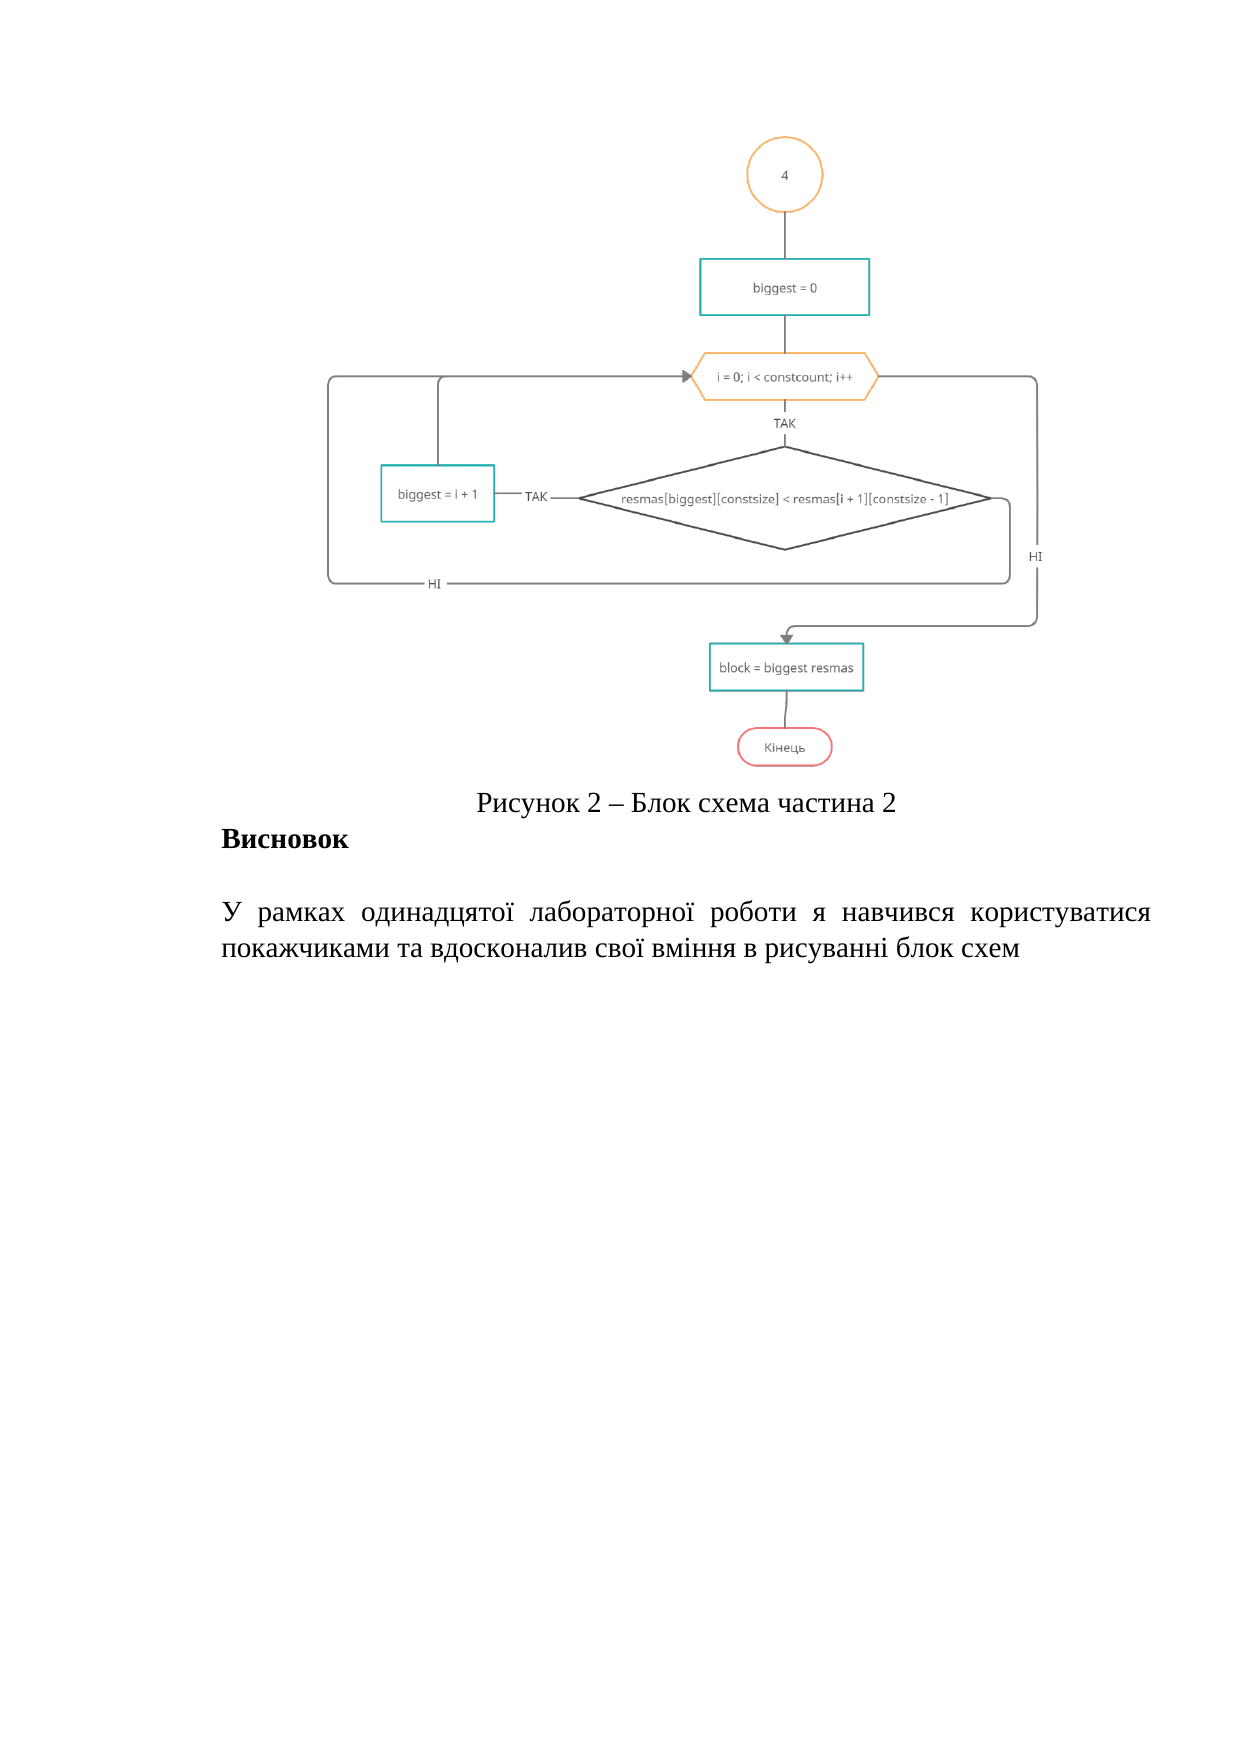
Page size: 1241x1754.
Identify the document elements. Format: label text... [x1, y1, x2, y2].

list У рамках одинадцятої лабораторної роботи я навчився користуватися покажчиками та вдосконалив свої вміння в рисуванні блок схем [221, 894, 1152, 963]
list Рисунок 2 – Блок схема частина 2 [221, 785, 1152, 819]
list Висновок [221, 821, 1152, 855]
picture [309, 118, 1064, 784]
